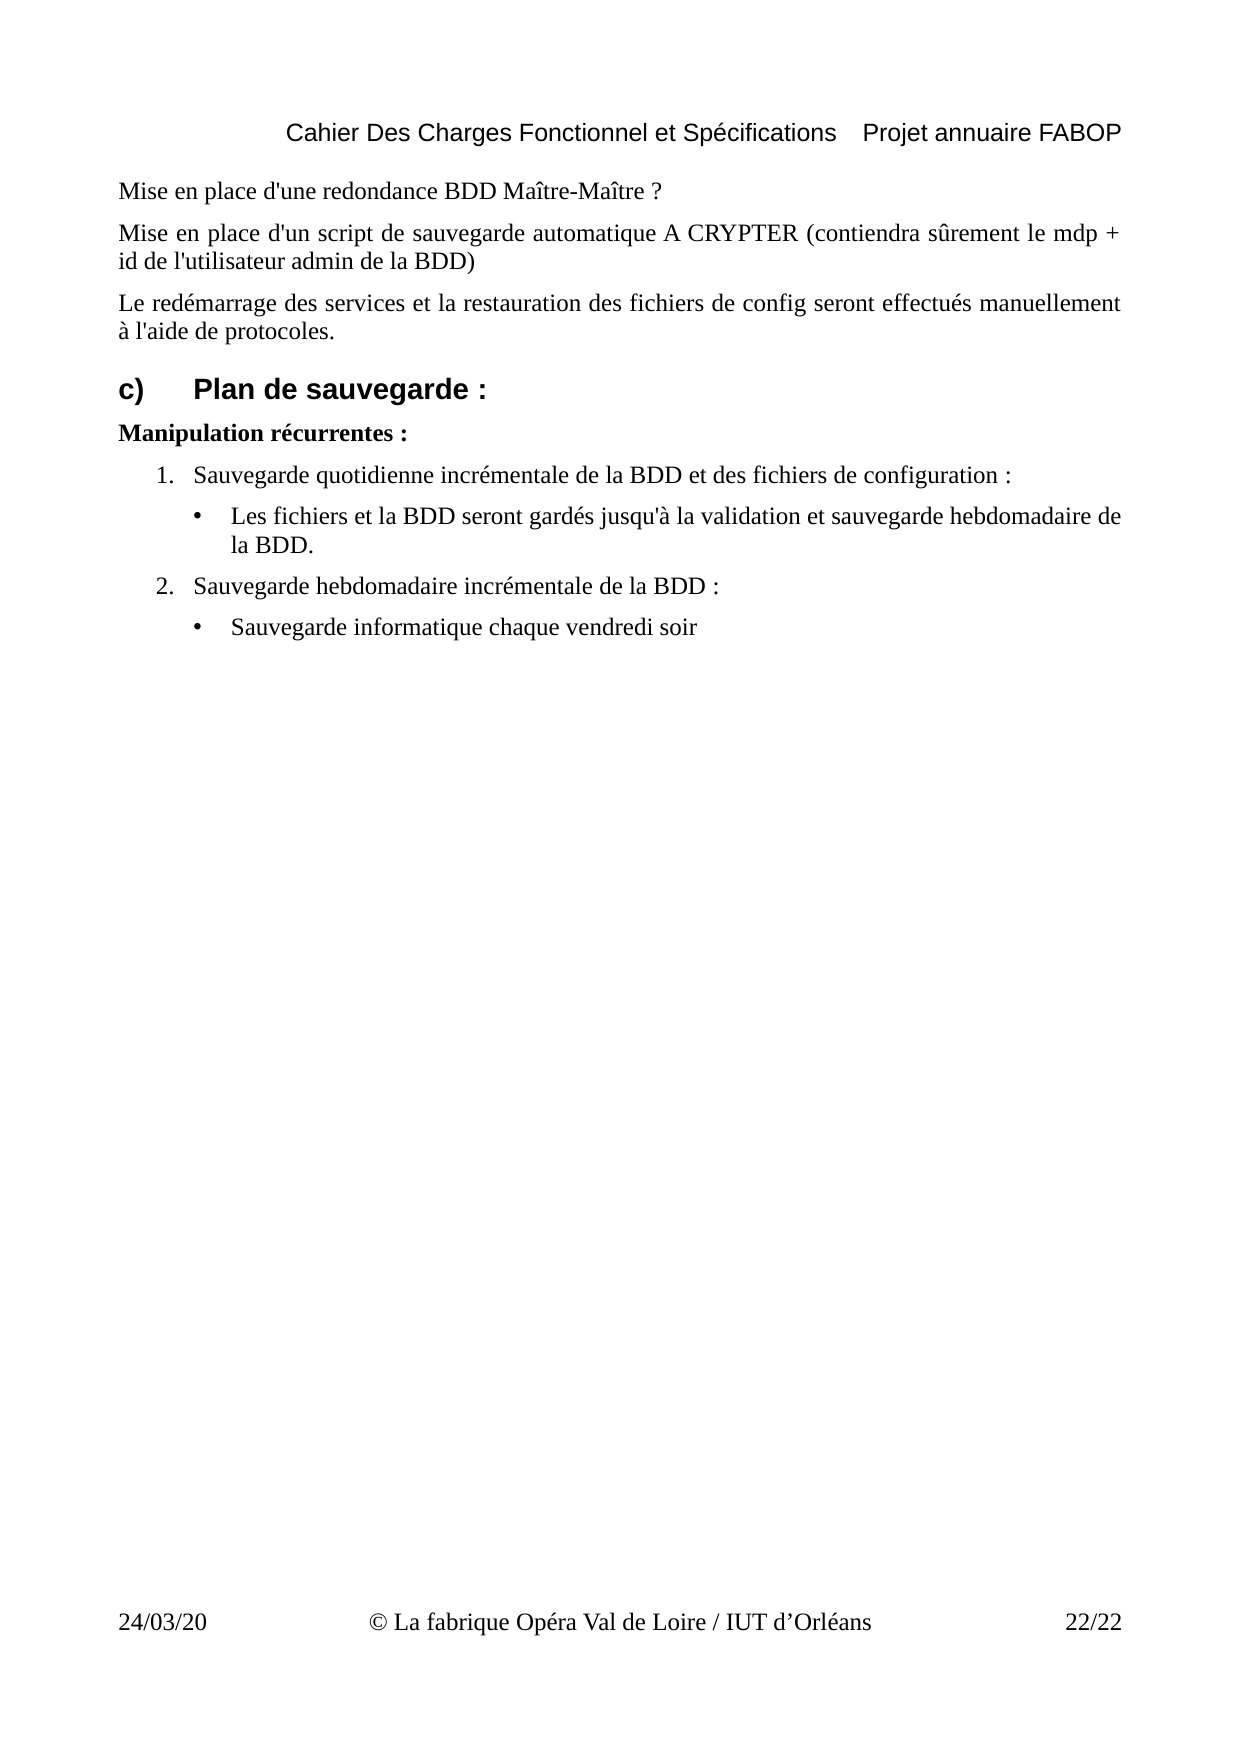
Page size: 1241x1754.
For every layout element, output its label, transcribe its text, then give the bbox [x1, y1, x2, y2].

list Les fichiers et la BDD seront gardés jusqu'à la validation et sauvegarde hebdomadaire de la BDD. [193, 501, 1122, 558]
list Sauvegarde informatique chaque vendredi soir [193, 612, 1122, 641]
text Le redémarrage des services et la restauration des fichiers de config seront effectués manuellement à l'aide de protocoles. [118, 288, 1122, 345]
subtitle Plan de sauvegarde : [118, 372, 1122, 406]
text Manipulation récurrentes : [118, 418, 1122, 447]
text Mise en place d'un script de sauvegarde automatique A CRYPTER (contiendra sûrement le mdp + id de l'utilisateur admin de la BDD) [118, 218, 1122, 275]
list Sauvegarde quotidienne incrémentale de la BDD et des fichiers de configuration : [156, 460, 1122, 488]
list Sauvegarde hebdomadaire incrémentale de la BDD : [156, 571, 1122, 600]
text Mise en place d'une redondance BDD Maître-Maître ? [118, 176, 1122, 205]
